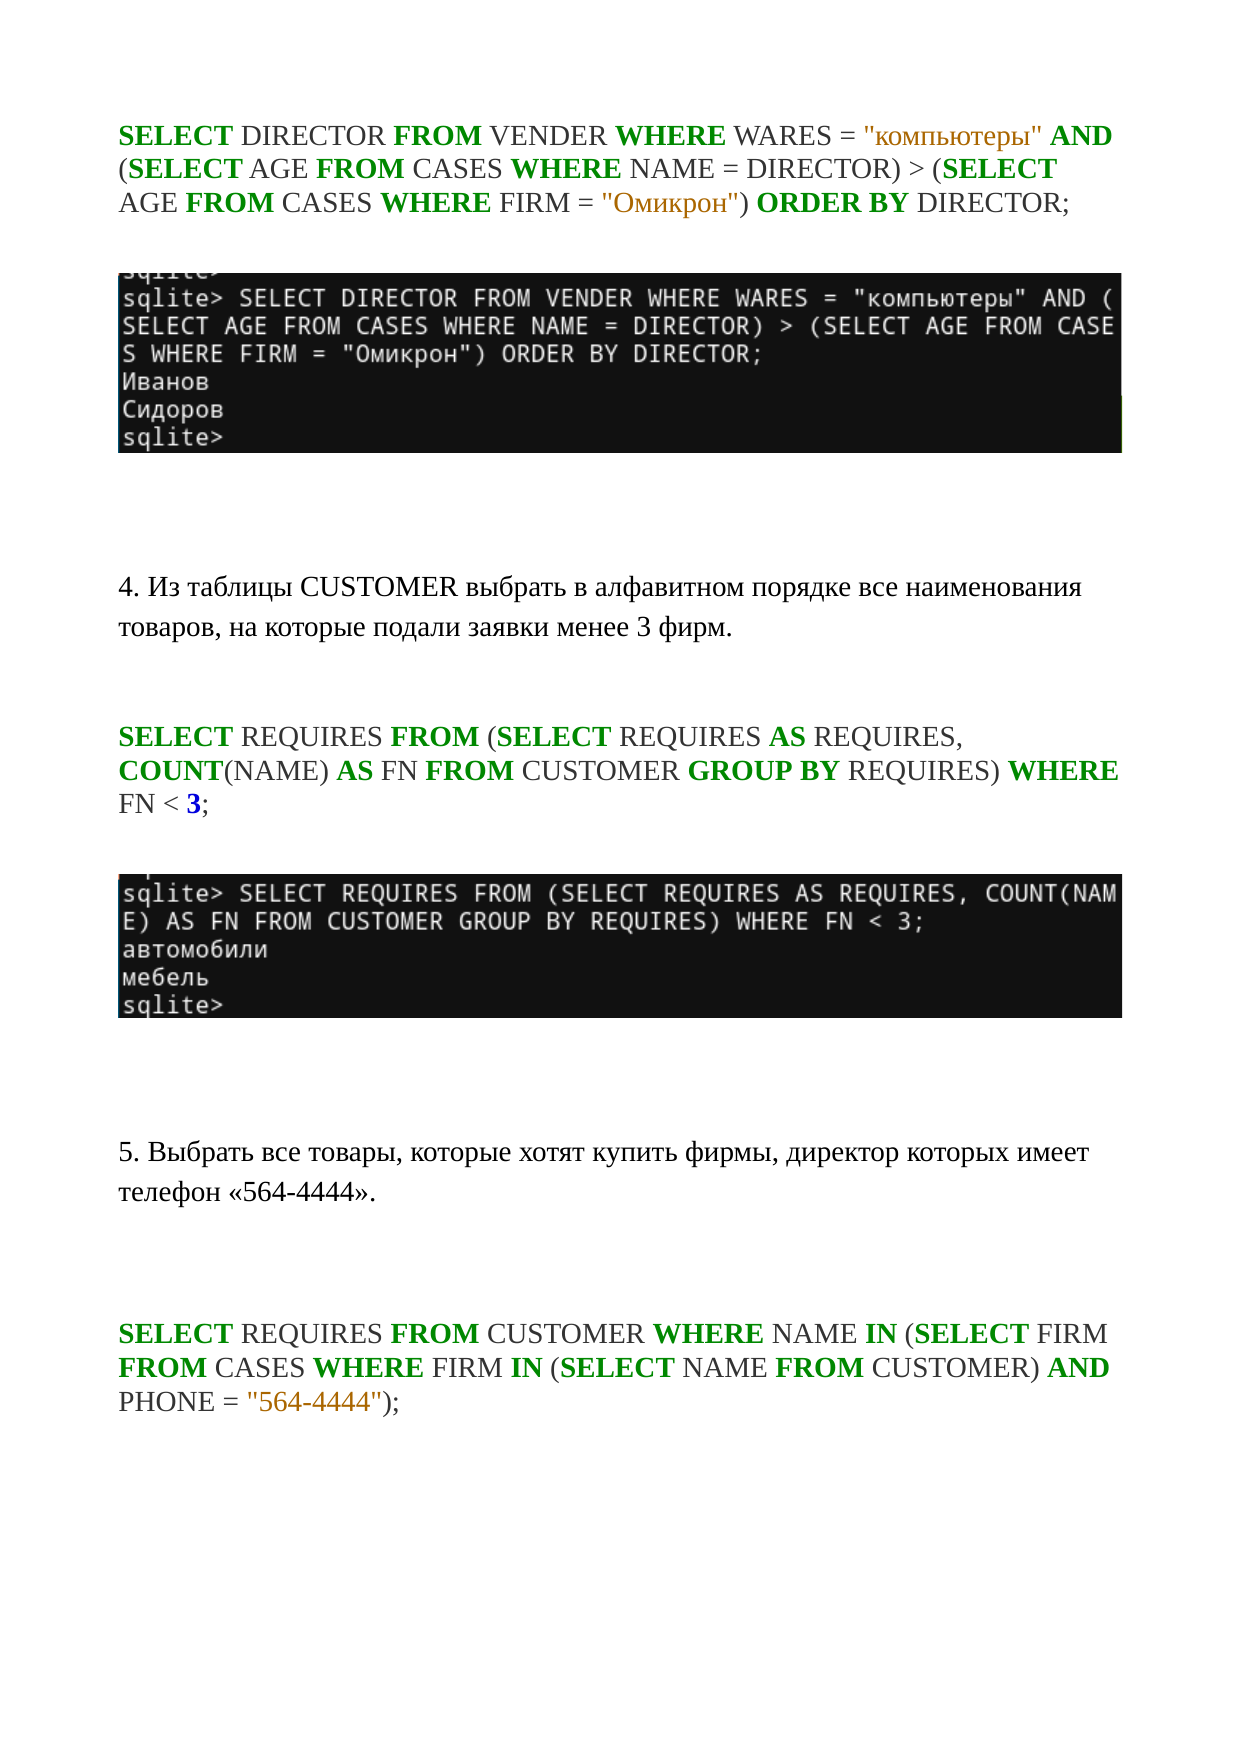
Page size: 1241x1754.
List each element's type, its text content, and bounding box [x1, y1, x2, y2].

picture [118, 874, 1123, 1018]
text SELECT REQUIRES FROM (SELECT REQUIRES AS REQUIRES, COUNT(NAME) AS FN FROM CUSTOMER GROUP BY REQUIRES) WHERE FN < 3; [118, 719, 1122, 820]
picture [118, 273, 1123, 453]
text 4. Из таблицы CUSTOMER выбрать в алфавитном порядке все наименования товаров, на которые подали заявки менее 3 фирм. [118, 569, 1122, 643]
text 5. Выбрать все товары, которые хотят купить фирмы, директор которых имеет телефон «564-4444». [118, 1134, 1122, 1208]
text SELECT DIRECTOR FROM VENDER WHERE WARES = "компьютеры" AND (SELECT AGE FROM CASES WHERE NAME = DIRECTOR) > (SELECT AGE FROM CASES WHERE FIRM = "Омикрон") ORDER BY DIRECTOR; [118, 118, 1122, 219]
text SELECT REQUIRES FROM CUSTOMER WHERE NAME IN (SELECT FIRM FROM CASES WHERE FIRM IN (SELECT NAME FROM CUSTOMER) AND PHONE = "564-4444"); [118, 1317, 1122, 1417]
